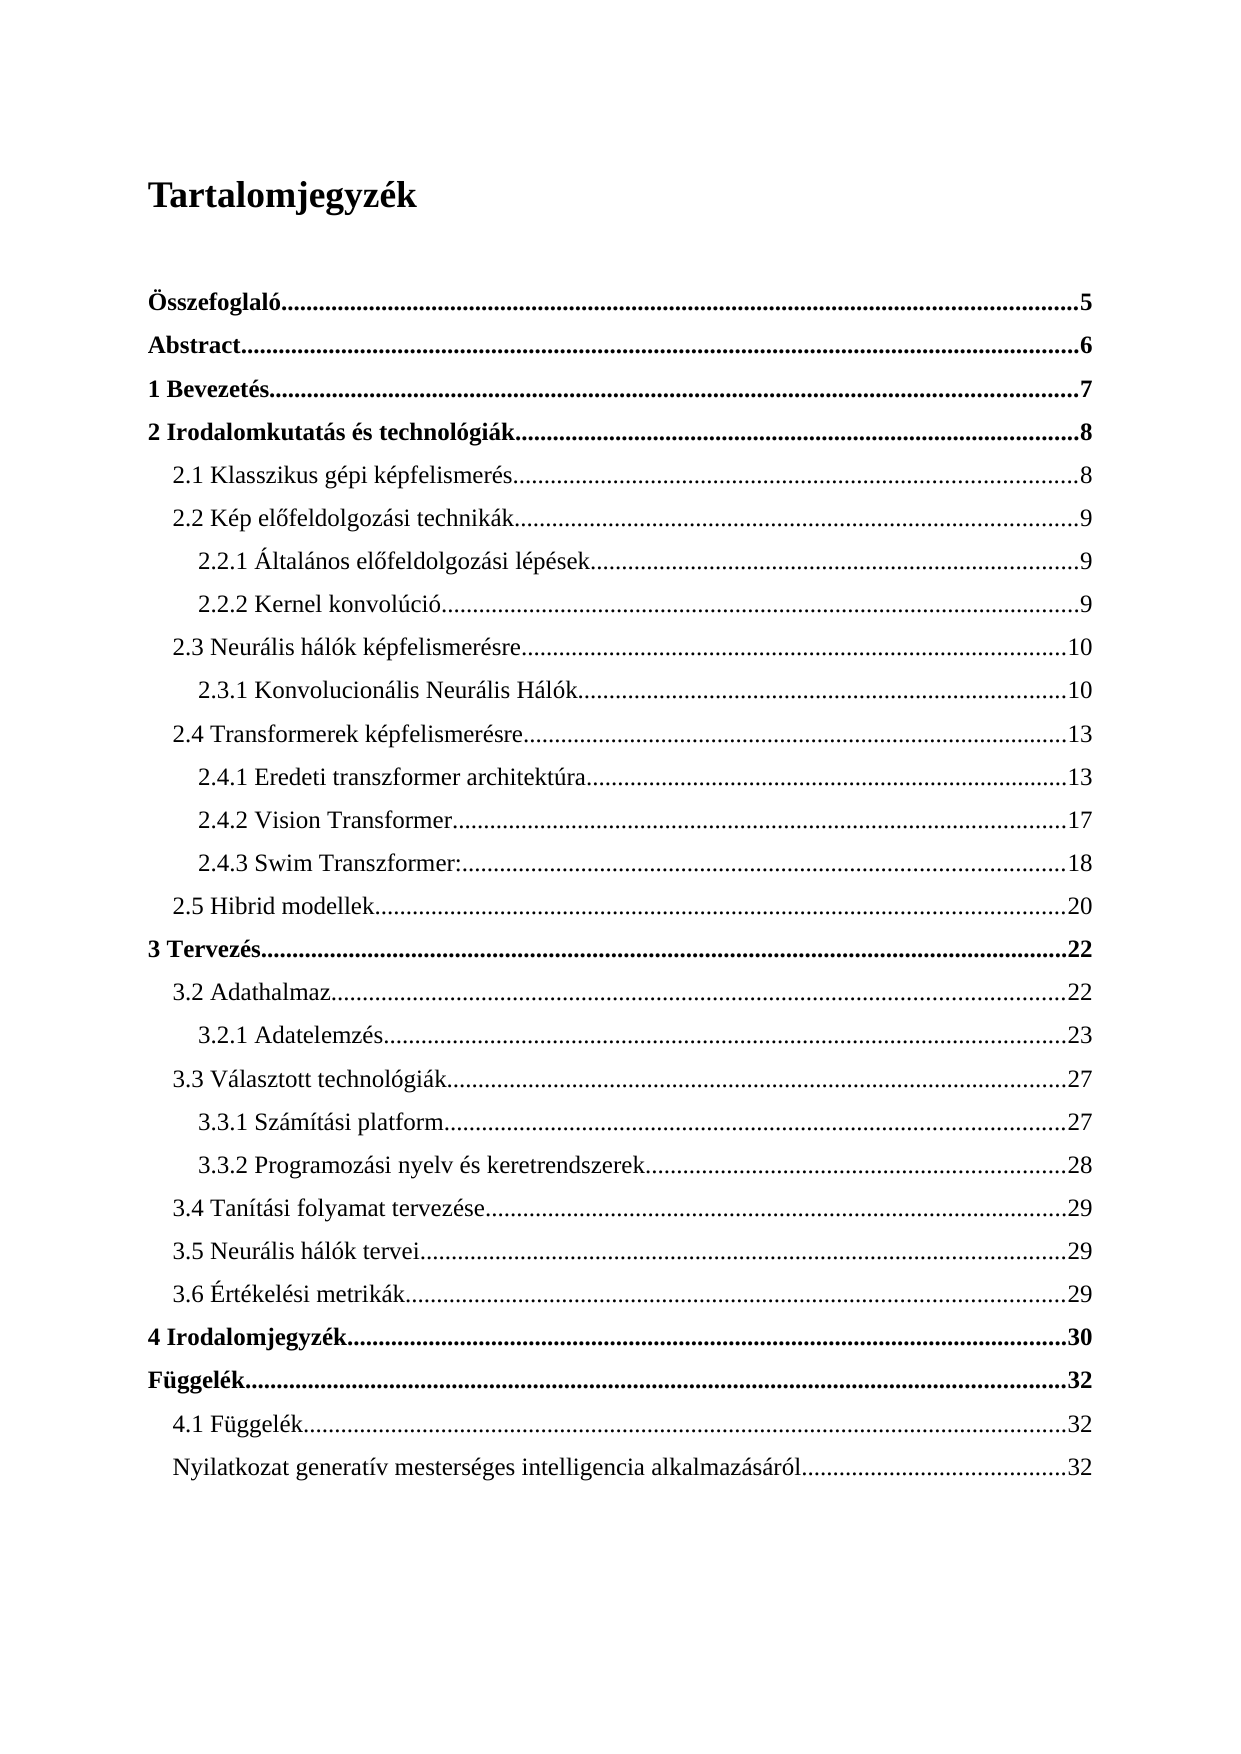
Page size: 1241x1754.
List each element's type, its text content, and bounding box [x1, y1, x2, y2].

text 3.4 Tanítási folyamat tervezése 29 [172, 1193, 1092, 1222]
text 3.2.1 Adatelemzés 23 [198, 1021, 1092, 1049]
text Függelék 32 [148, 1366, 1092, 1394]
text 4.1 Függelék 32 [172, 1409, 1092, 1437]
text 3.3 Választott technológiák 27 [172, 1064, 1092, 1092]
text 2.2.2 Kernel konvolúció 9 [198, 589, 1092, 618]
text 3.5 Neurális hálók tervei 29 [172, 1236, 1092, 1265]
text 3.3.2 Programozási nyelv és keretrendszerek 28 [198, 1150, 1092, 1179]
text 3.2 Adathalmaz 22 [172, 977, 1092, 1006]
text Nyilatkozat generatív mesterséges intelligencia alkalmazásáról 32 [172, 1452, 1092, 1481]
text 4 Irodalomjegyzék 30 [148, 1322, 1092, 1351]
text 2.5 Hibrid modellek 20 [172, 891, 1092, 920]
text 2.3 Neurális hálók képfelismerésre 10 [172, 632, 1092, 661]
text Tartalomjegyzék [148, 173, 1092, 216]
text Összefoglaló 5 [148, 287, 1092, 316]
text 2 Irodalomkutatás és technológiák 8 [148, 417, 1092, 446]
text 2.4.3 Swim Transzformer: 18 [198, 848, 1092, 877]
text 2.4.2 Vision Transformer 17 [198, 805, 1092, 834]
text 3.3.1 Számítási platform 27 [198, 1107, 1092, 1136]
text 2.3.1 Konvolucionális Neurális Hálók 10 [198, 676, 1092, 704]
text Abstract 6 [148, 331, 1092, 359]
text 2.4.1 Eredeti transzformer architektúra 13 [198, 762, 1092, 791]
text 2.2.1 Általános előfeldolgozási lépések 9 [198, 546, 1092, 575]
text 2.1 Klasszikus gépi képfelismerés 8 [172, 460, 1092, 489]
text 2.4 Transformerek képfelismerésre 13 [172, 719, 1092, 747]
text 3.6 Értékelési metrikák 29 [172, 1279, 1092, 1308]
text 2.2 Kép előfeldolgozási technikák 9 [172, 503, 1092, 532]
text 3 Tervezés 22 [148, 934, 1092, 963]
text 1 Bevezetés 7 [148, 374, 1092, 402]
